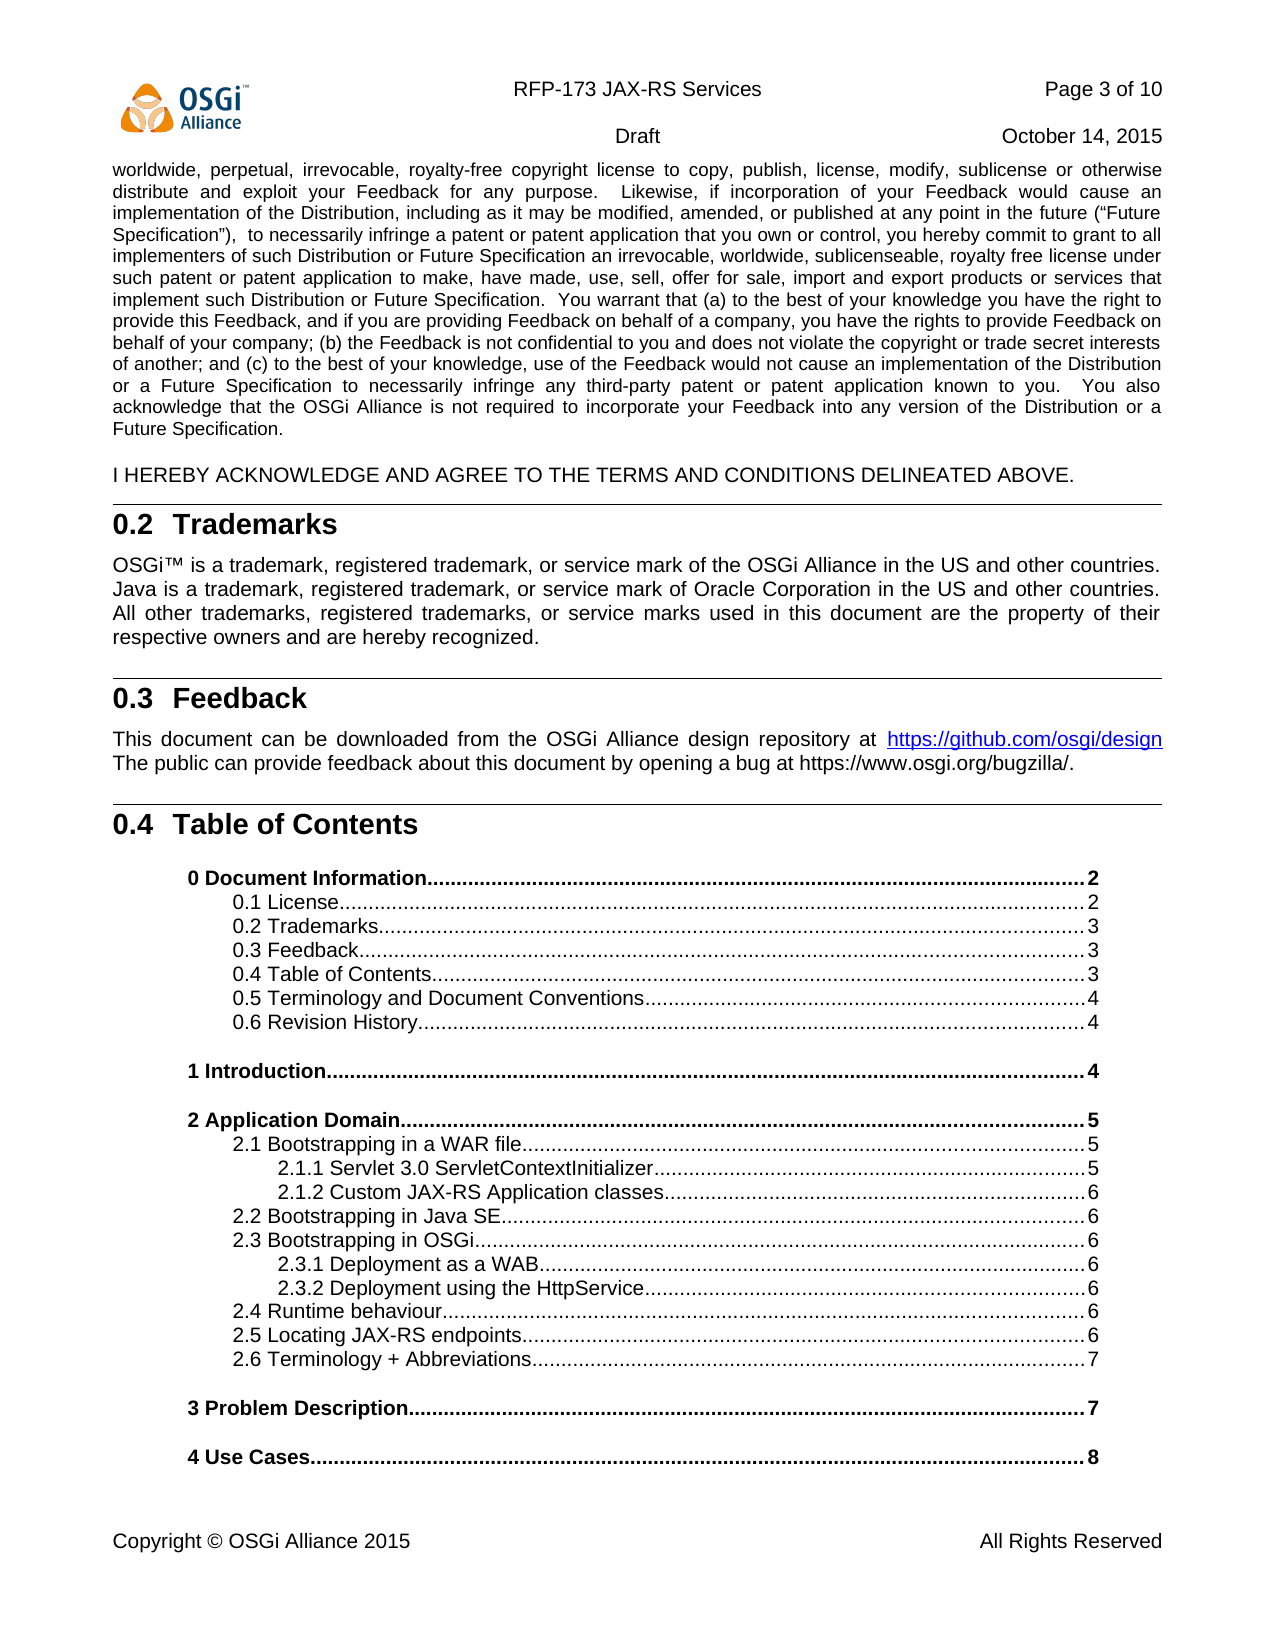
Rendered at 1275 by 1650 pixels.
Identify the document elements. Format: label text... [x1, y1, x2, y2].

text 2.3 Bootstrapping in OSGi 6 [232, 1227, 1162, 1251]
picture [113, 76, 257, 140]
text 2.2 Bootstrapping in Java SE 6 [232, 1203, 1162, 1227]
text 0.1 License 2 [232, 890, 1162, 914]
text This document can be downloaded from the OSGi Alliance design repository at https://github.com/osgi/design The public can provide feedback about this document by opening a bug at https://www.osgi.org/bugzilla/. [112, 727, 1162, 775]
text 0.2 Trademarks 3 [232, 914, 1162, 938]
text 1 Introduction 4 [187, 1059, 1162, 1083]
text worldwide, perpetual, irrevocable, royalty-free copyright license to copy, publish, license, modify, sublicense or otherwise distribute and exploit your Feedback for any purpose. Likewise, if incorporation of your Feedback would cause an implementation of the Distribution, including as it may be modified, amended, or published at any point in the future (“Future Specification”), to necessarily infringe a patent or patent application that you own or control, you hereby commit to grant to all implementers of such Distribution or Future Specification an irrevocable, worldwide, sublicenseable, royalty free license under such patent or patent application to make, have made, use, sell, offer for sale, import and export products or services that implement such Distribution or Future Specification. You warrant that (a) to the best of your knowledge you have the right to provide this Feedback, and if you are providing Feedback on behalf of a company, you have the rights to provide Feedback on behalf of your company; (b) the Feedback is not confidential to you and does not violate the copyright or trade secret interests of another; and (c) to the best of your knowledge, use of the Feedback would not cause an implementation of the Distribution or a Future Specification to necessarily infringe any third-party patent or patent application known to you. You also acknowledge that the OSGi Alliance is not required to incorporate your Feedback into any version of the Distribution or a Future Specification. [112, 159, 1162, 439]
text OSGi™ is a trademark, registered trademark, or service mark of the OSGi Alliance in the US and other countries. Java is a trademark, registered trademark, or service mark of Oracle Corporation in the US and other countries. All other trademarks, registered trademarks, or service marks used in this document are the property of their respective owners and are hereby recognized. [112, 553, 1162, 649]
subtitle Feedback [112, 679, 1162, 715]
subtitle Trademarks [112, 505, 1162, 541]
text 2.6 Terminology + Abbreviations 7 [232, 1347, 1162, 1371]
text 0 Document Information 2 [187, 866, 1162, 890]
text 3 Problem Description 7 [187, 1396, 1162, 1420]
text I HEREBY ACKNOWLEDGE AND AGREE TO THE TERMS AND CONDITIONS DELINEATED ABOVE. [112, 463, 1162, 487]
text 2.4 Runtime behaviour 6 [232, 1299, 1162, 1323]
text 0.4 Table of Contents 3 [232, 962, 1162, 986]
text 2.3.2 Deployment using the HttpService 6 [277, 1275, 1162, 1299]
text 0.5 Terminology and Document Conventions 4 [232, 986, 1162, 1010]
text 0.6 Revision History 4 [232, 1010, 1162, 1034]
text 2.1.2 Custom JAX-RS Application classes 6 [277, 1179, 1162, 1203]
text 2.1 Bootstrapping in a WAR file 5 [232, 1132, 1162, 1156]
text 2 Application Domain 5 [187, 1108, 1162, 1132]
text 2.3.1 Deployment as a WAB 6 [277, 1251, 1162, 1275]
subtitle Table of Contents [112, 805, 1162, 841]
text 0.3 Feedback 3 [232, 938, 1162, 962]
text 2.5 Locating JAX-RS endpoints 6 [232, 1323, 1162, 1347]
text 2.1.1 Servlet 3.0 ServletContextInitializer 5 [277, 1156, 1162, 1179]
text 4 Use Cases 8 [187, 1445, 1162, 1469]
